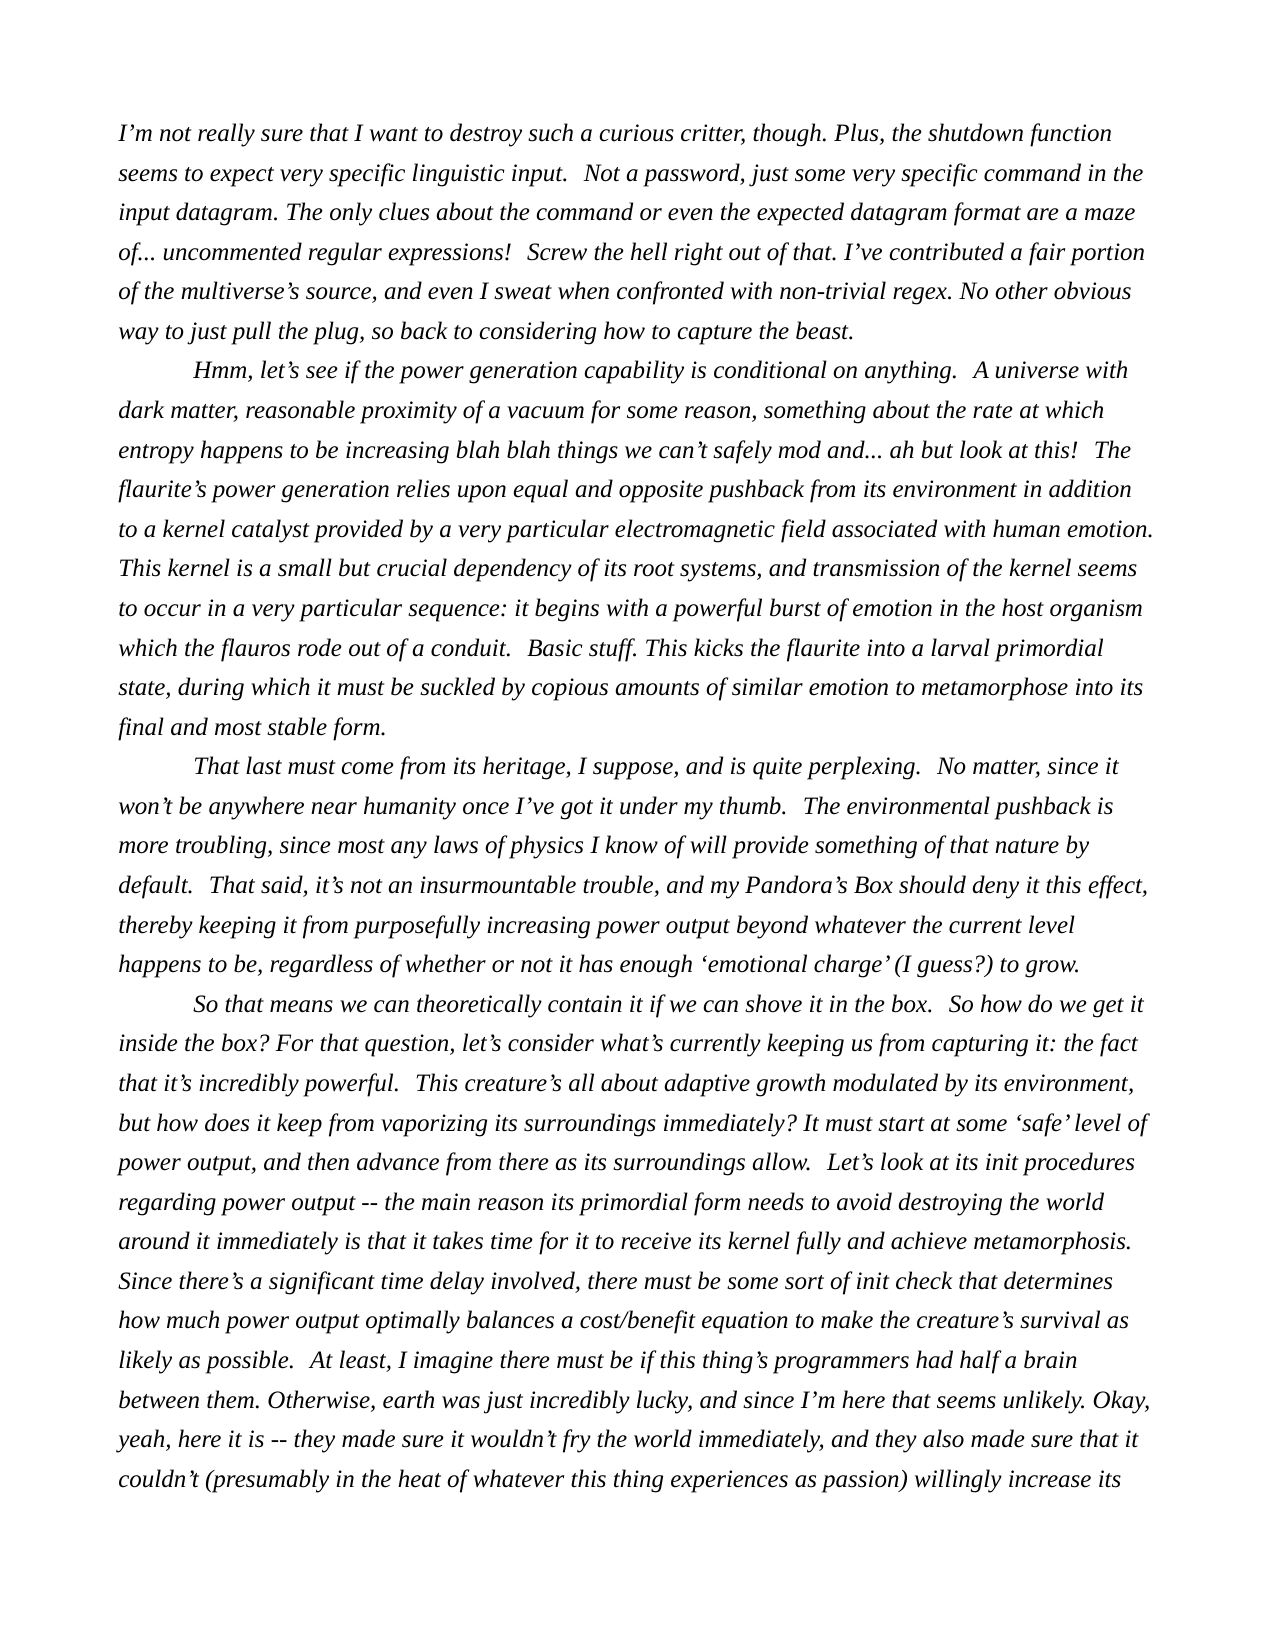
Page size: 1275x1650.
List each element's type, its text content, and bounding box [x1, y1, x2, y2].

text I’m not really sure that I want to destroy such a curious critter, though. Plus, the shutdown function seems to expect very specific linguistic input. Not a password, just some very specific command in the input datagram. The only clues about the command or even the expected datagram format are a maze of... uncommented regular expressions! Screw the hell right out of that. I’ve contributed a fair portion of the multiverse’s source, and even I sweat when confronted with non-trivial regex. No other obvious way to just pull the plug, so back to considering how to capture the beast. [118, 118, 1157, 345]
text Hmm, let’s see if the power generation capability is conditional on anything. A universe with dark matter, reasonable proximity of a vacuum for some reason, something about the rate at which entropy happens to be increasing blah blah things we can’t safely mod and... ah but look at this! The flaurite’s power generation relies upon equal and opposite pushback from its environment in addition to a kernel catalyst provided by a very particular electromagnetic field associated with human emotion. This kernel is a small but crucial dependency of its root systems, and transmission of the kernel seems to occur in a very particular sequence: it begins with a powerful burst of emotion in the host organism which the flauros rode out of a conduit. Basic stuff. This kicks the flaurite into a larval primordial state, during which it must be suckled by copious amounts of similar emotion to metamorphose into its final and most stable form. [118, 356, 1157, 741]
text That last must come from its heritage, I suppose, and is quite perplexing. No matter, since it won’t be anywhere near humanity once I’ve got it under my thumb. The environmental pushback is more troubling, since most any laws of physics I know of will provide something of that nature by default. That said, it’s not an insurmountable trouble, and my Pandora’s Box should deny it this effect, thereby keeping it from purposefully increasing power output beyond whatever the current level happens to be, regardless of whether or not it has enough ‘emotional charge’ (I guess?) to grow. [118, 751, 1157, 978]
text So that means we can theoretically contain it if we can shove it in the box. So how do we get it inside the box? For that question, let’s consider what’s currently keeping us from capturing it: the fact that it’s incredibly powerful. This creature’s all about adaptive growth modulated by its environment, but how does it keep from vaporizing its surroundings immediately? It must start at some ‘safe’ level of power output, and then advance from there as its surroundings allow. Let’s look at its init procedures regarding power output -- the main reason its primordial form needs to avoid destroying the world around it immediately is that it takes time for it to receive its kernel fully and achieve metamorphosis. Since there’s a significant time delay involved, there must be some sort of init check that determines how much power output optimally balances a cost/benefit equation to make the creature’s survival as likely as possible. At least, I imagine there must be if this thing’s programmers had half a brain between them. Otherwise, earth was just incredibly lucky, and since I’m here that seems unlikely. Okay, yeah, here it is -- they made sure it wouldn’t fry the world immediately, and they also made sure that it couldn’t (presumably in the heat of whatever this thing experiences as passion) willingly increase its [118, 989, 1157, 1493]
